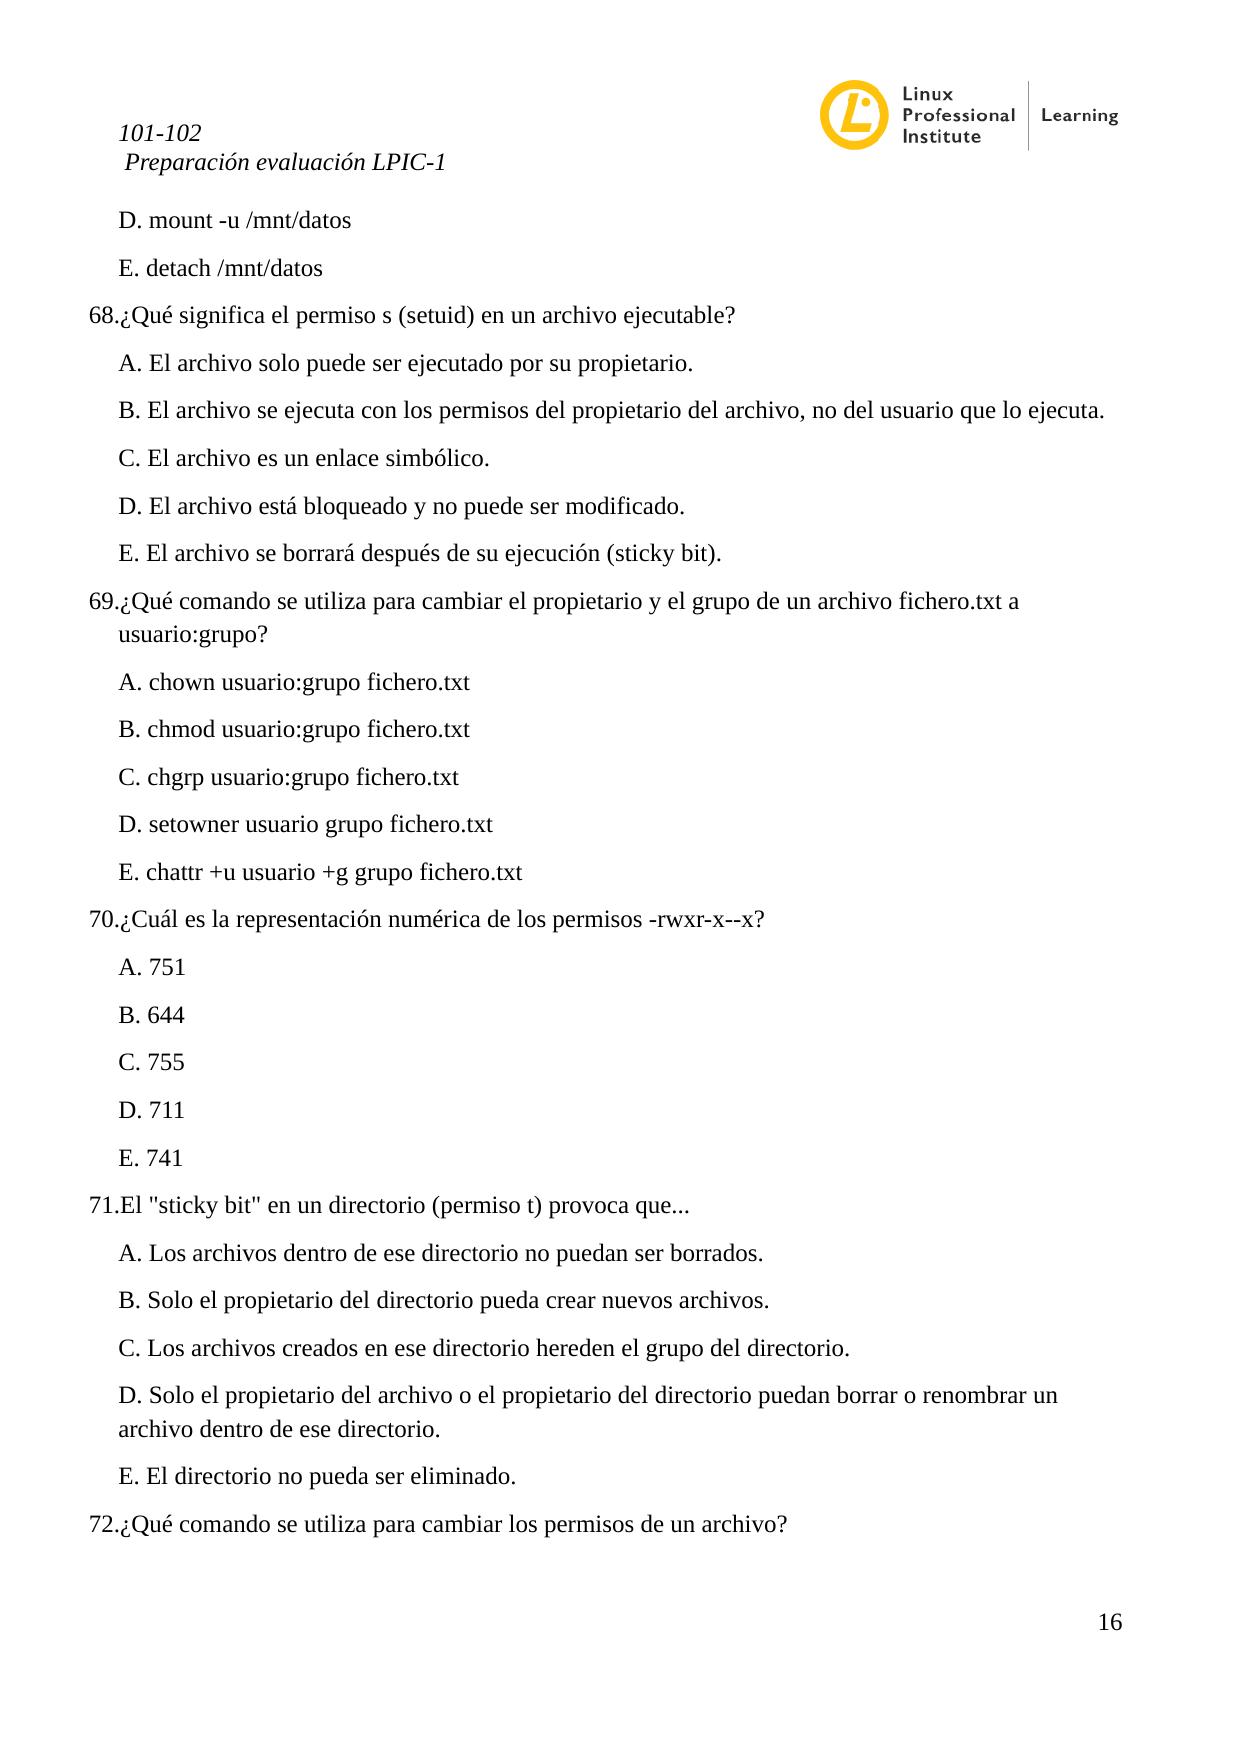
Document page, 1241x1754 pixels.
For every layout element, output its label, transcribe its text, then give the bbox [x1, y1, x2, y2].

list B. 644 [118, 1000, 1122, 1028]
list El "sticky bit" en un directorio (permiso t) provoca que... [118, 1190, 1122, 1219]
list B. chmod usuario:grupo fichero.txt [118, 714, 1122, 743]
list B. El archivo se ejecuta con los permisos del propietario del archivo, no del usuario que lo ejecuta. [118, 396, 1122, 424]
list ¿Qué comando se utiliza para cambiar el propietario y el grupo de un archivo fichero.txt a usuario:grupo? [118, 586, 1122, 648]
list D. mount -u /mnt/datos [118, 205, 1122, 234]
list E. detach /mnt/datos [118, 253, 1122, 281]
list C. chgrp usuario:grupo fichero.txt [118, 762, 1122, 791]
list D. setowner usuario grupo fichero.txt [118, 809, 1122, 838]
list A. chown usuario:grupo fichero.txt [118, 667, 1122, 695]
list B. Solo el propietario del directorio pueda crear nuevos archivos. [118, 1285, 1122, 1314]
list D. Solo el propietario del archivo o el propietario del directorio puedan borrar o renombrar un archivo dentro de ese directorio. [118, 1381, 1122, 1442]
list C. 755 [118, 1047, 1122, 1076]
list A. 751 [118, 952, 1122, 981]
list ¿Qué significa el permiso s (setuid) en un archivo ejecutable? [118, 300, 1122, 329]
list A. Los archivos dentro de ese directorio no puedan ser borrados. [118, 1238, 1122, 1267]
list E. El archivo se borrará después de su ejecución (sticky bit). [118, 538, 1122, 567]
list D. 711 [118, 1095, 1122, 1124]
list ¿Qué comando se utiliza para cambiar los permisos de un archivo? [118, 1509, 1122, 1538]
list D. El archivo está bloqueado y no puede ser modificado. [118, 491, 1122, 519]
list E. El directorio no pueda ser eliminado. [118, 1461, 1122, 1490]
list E. 741 [118, 1143, 1122, 1171]
list E. chattr +u usuario +g grupo fichero.txt [118, 857, 1122, 886]
picture [819, 79, 1119, 151]
list A. El archivo solo puede ser ejecutado por su propietario. [118, 348, 1122, 377]
list C. Los archivos creados en ese directorio hereden el grupo del directorio. [118, 1333, 1122, 1362]
list C. El archivo es un enlace simbólico. [118, 443, 1122, 472]
list ¿Cuál es la representación numérica de los permisos -rwxr-x--x? [118, 904, 1122, 933]
